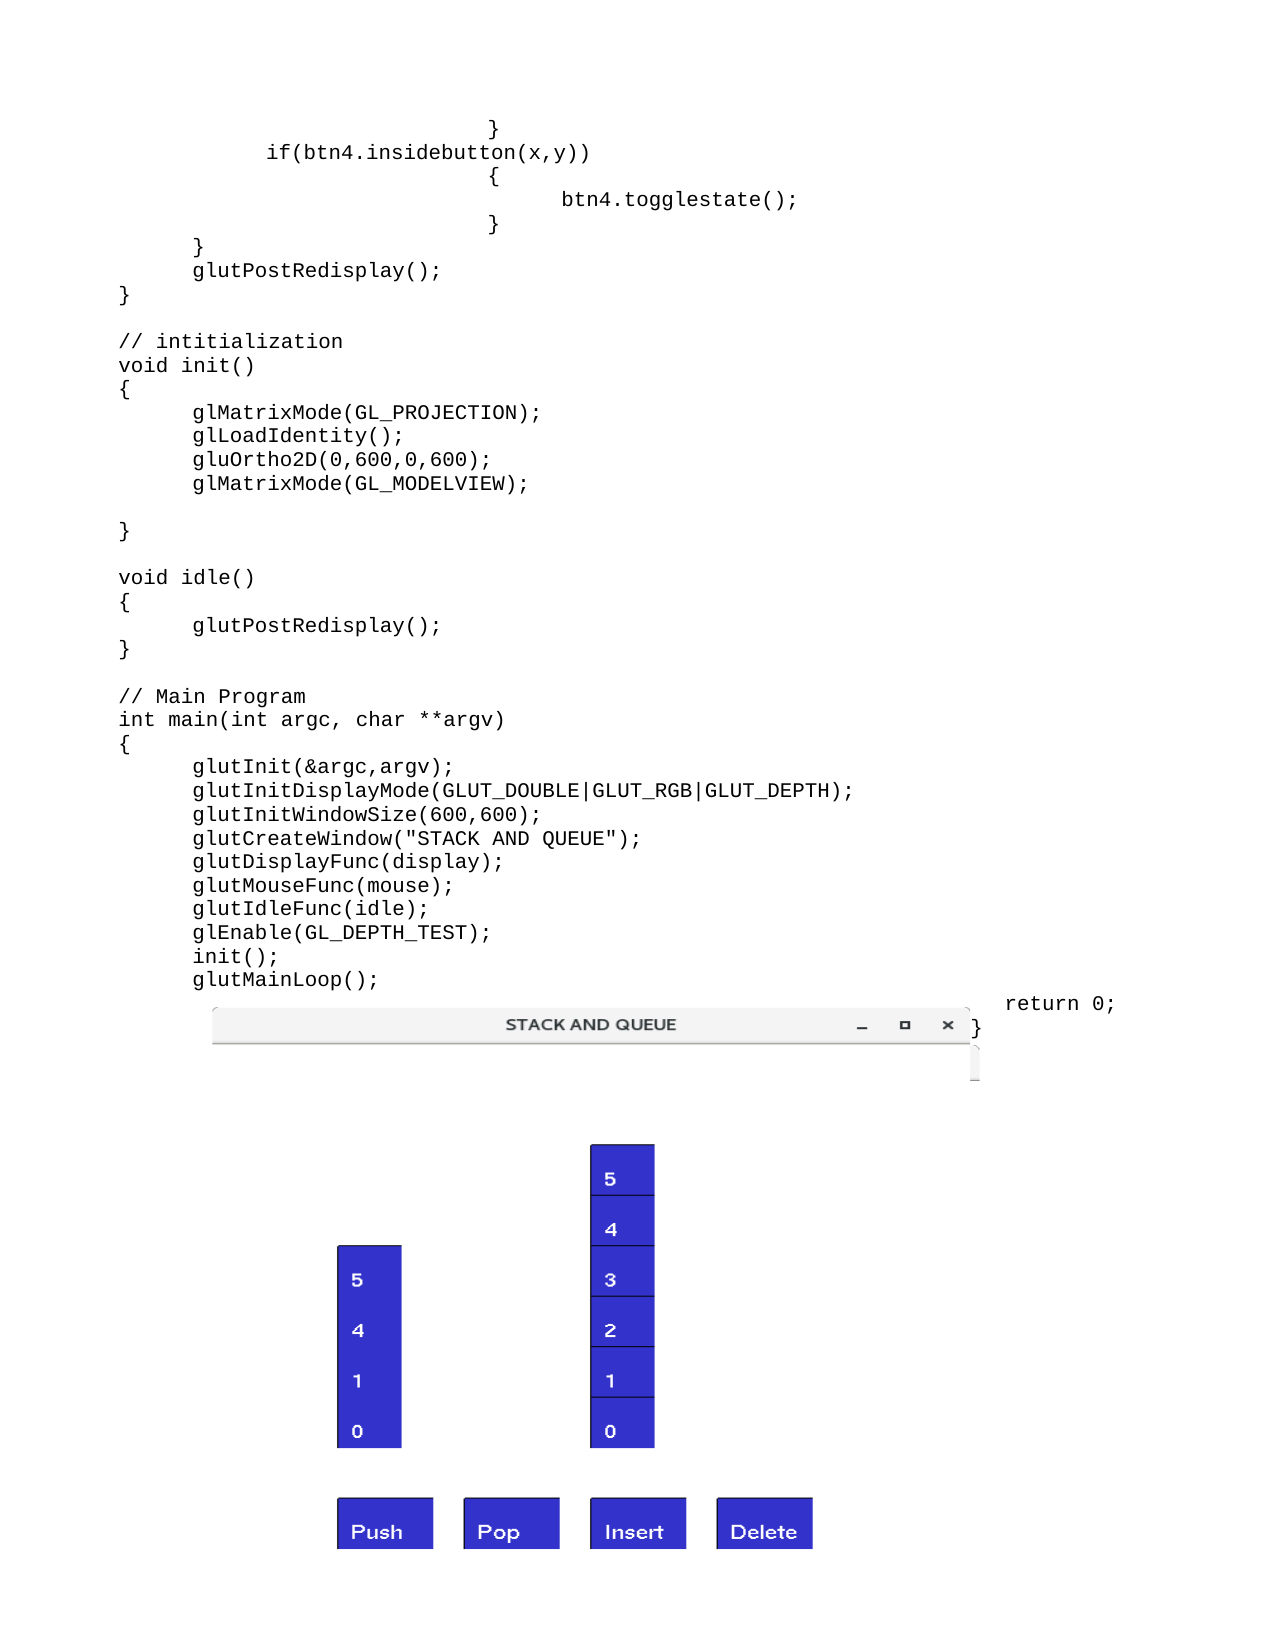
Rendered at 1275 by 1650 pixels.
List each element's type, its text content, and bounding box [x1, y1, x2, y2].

text glutPostRedisplay(); [118, 615, 1157, 638]
text glLoadIdentity(); [118, 426, 1157, 449]
text // Main Program [118, 686, 1157, 709]
picture [212, 1007, 980, 1650]
text glutCreateWindow("STACK AND QUEUE"); [118, 827, 1157, 851]
text if(btn4.insidebutton(x,y)) [118, 142, 1157, 165]
text glEnable(GL_DEPTH_TEST); [118, 922, 1157, 946]
text glutMainLoop(); [118, 969, 1157, 993]
text int main(int argc, char **argv) [118, 709, 1157, 733]
text glutInitWindowSize(600,600); [118, 804, 1157, 827]
text { [118, 378, 1157, 402]
text glutIdleFunc(idle); [118, 898, 1157, 922]
text void init() [118, 354, 1157, 378]
text } [118, 284, 1157, 307]
text } [118, 638, 1157, 662]
text glMatrixMode(GL_PROJECTION); [118, 402, 1157, 426]
text } [118, 520, 1157, 544]
text } [118, 118, 1157, 142]
text } [971, 1017, 1157, 1040]
text glutMouseFunc(mouse); [118, 875, 1157, 898]
text } [118, 213, 1157, 236]
text // intitialization [118, 331, 1157, 354]
text glutInit(&argc,argv); [118, 757, 1157, 780]
text } [118, 236, 1157, 260]
text return 0; [118, 993, 1157, 1017]
text init(); [118, 946, 1157, 969]
text [118, 1017, 212, 1040]
text { [118, 591, 1157, 615]
text glutDisplayFunc(display); [118, 851, 1157, 875]
text glMatrixMode(GL_MODELVIEW); [118, 473, 1157, 496]
text glutPostRedisplay(); [118, 260, 1157, 284]
text btn4.togglestate(); [118, 189, 1157, 213]
text { [118, 165, 1157, 189]
text { [118, 733, 1157, 757]
text glutInitDisplayMode(GLUT_DOUBLE|GLUT_RGB|GLUT_DEPTH); [118, 780, 1157, 804]
text gluOrtho2D(0,600,0,600); [118, 449, 1157, 473]
text void idle() [118, 567, 1157, 591]
